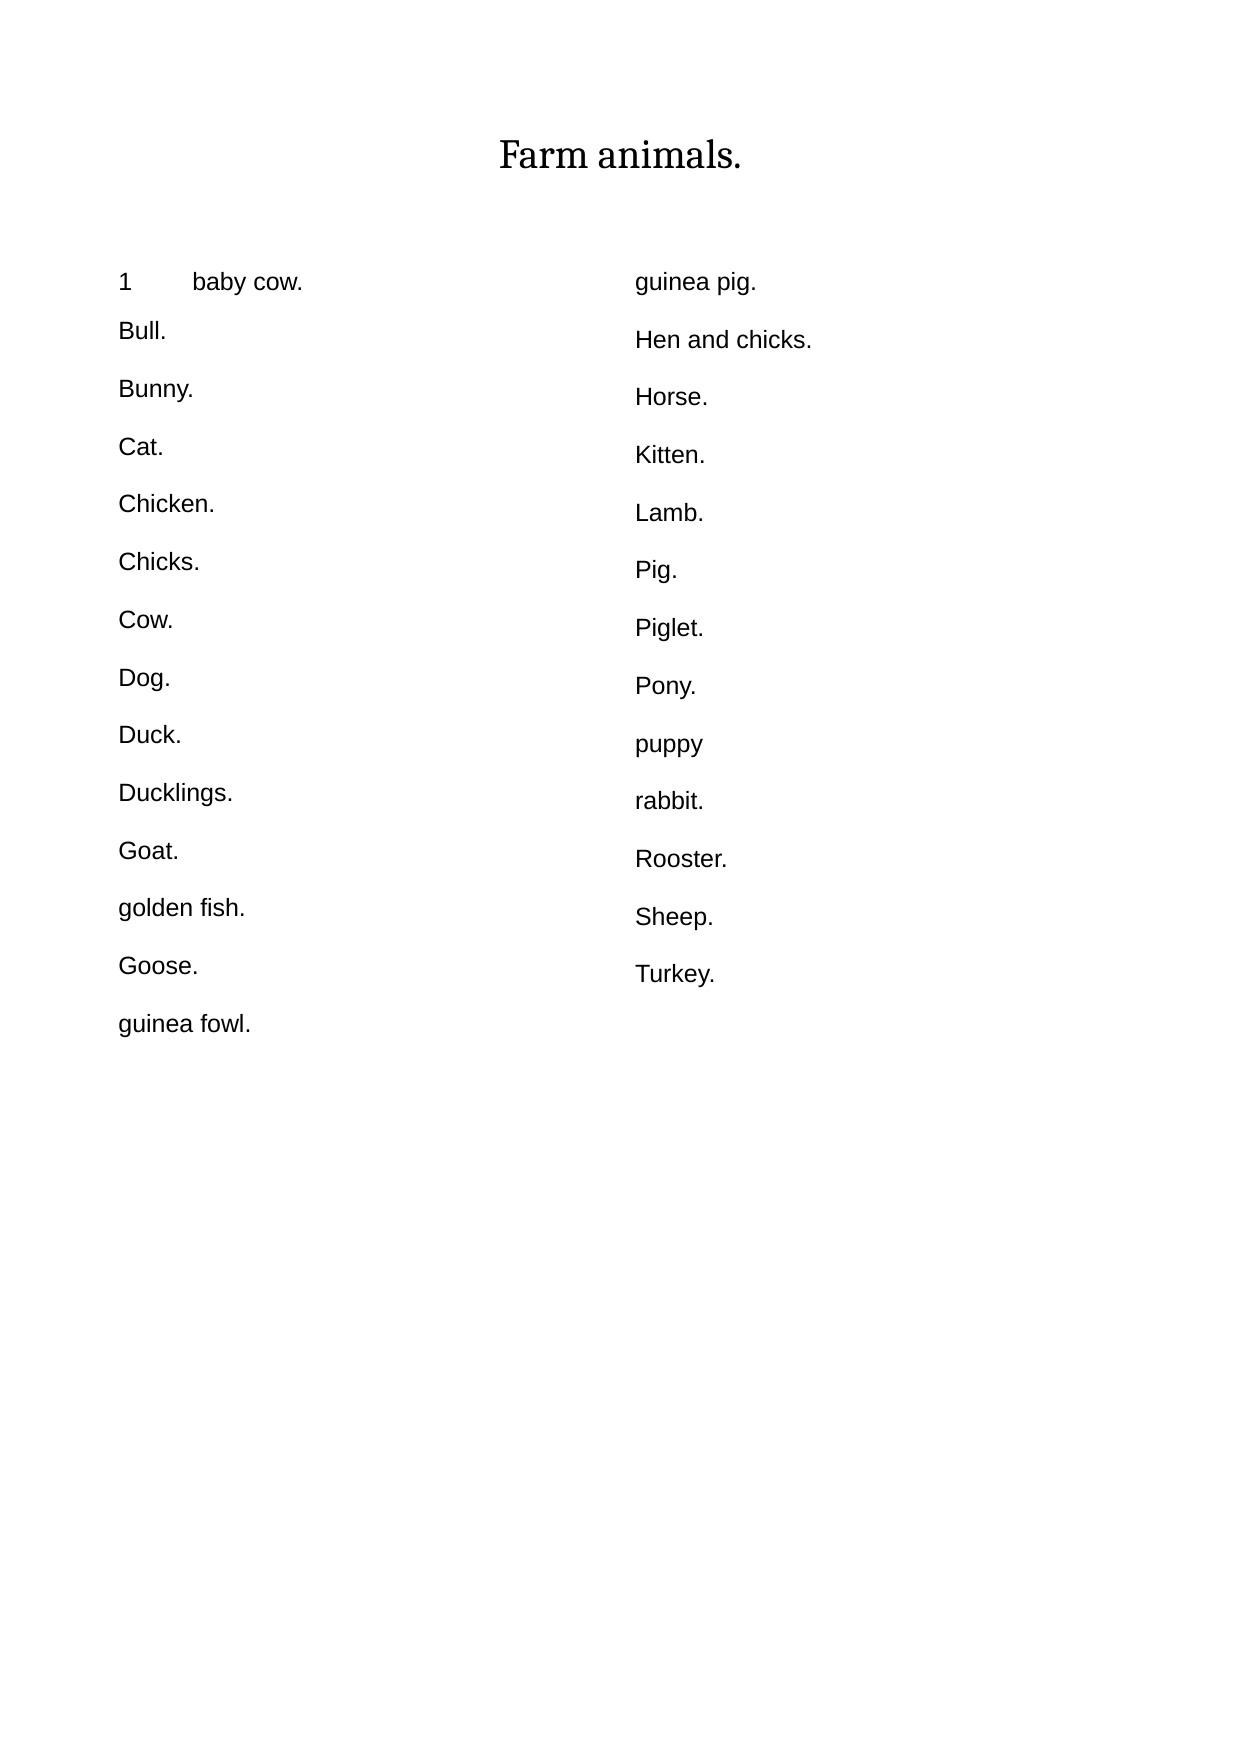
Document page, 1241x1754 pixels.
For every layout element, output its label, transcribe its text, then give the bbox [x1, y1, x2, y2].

text Sheep. [635, 902, 1122, 931]
text guinea fowl. [118, 1009, 605, 1038]
text Horse. [635, 382, 1122, 411]
text Rooster. [635, 844, 1122, 873]
text Chicks. [118, 547, 605, 576]
text Dog. [118, 663, 605, 691]
text Chicken. [118, 489, 605, 518]
text Goat. [118, 836, 605, 864]
text Lamb. [635, 498, 1122, 527]
text rabbit. [635, 786, 1122, 815]
text Goose. [118, 951, 605, 980]
text Hen and chicks. [635, 325, 1122, 353]
text Bunny. [118, 374, 605, 403]
text golden fish. [118, 893, 605, 922]
subtitle Farm animals. [118, 131, 1122, 178]
text Kitten. [635, 440, 1122, 469]
text Turkey. [635, 959, 1122, 988]
text guinea pig. [635, 267, 1122, 296]
text Cat. [118, 432, 605, 461]
text Ducklings. [118, 778, 605, 807]
text Pony. [635, 671, 1122, 700]
text puppy [635, 729, 1122, 757]
text Piglet. [635, 613, 1122, 642]
text Bull. [118, 316, 605, 345]
text Pig. [635, 556, 1122, 584]
text Duck. [118, 720, 605, 749]
subtitle baby cow. [118, 267, 605, 296]
text Cow. [118, 605, 605, 634]
